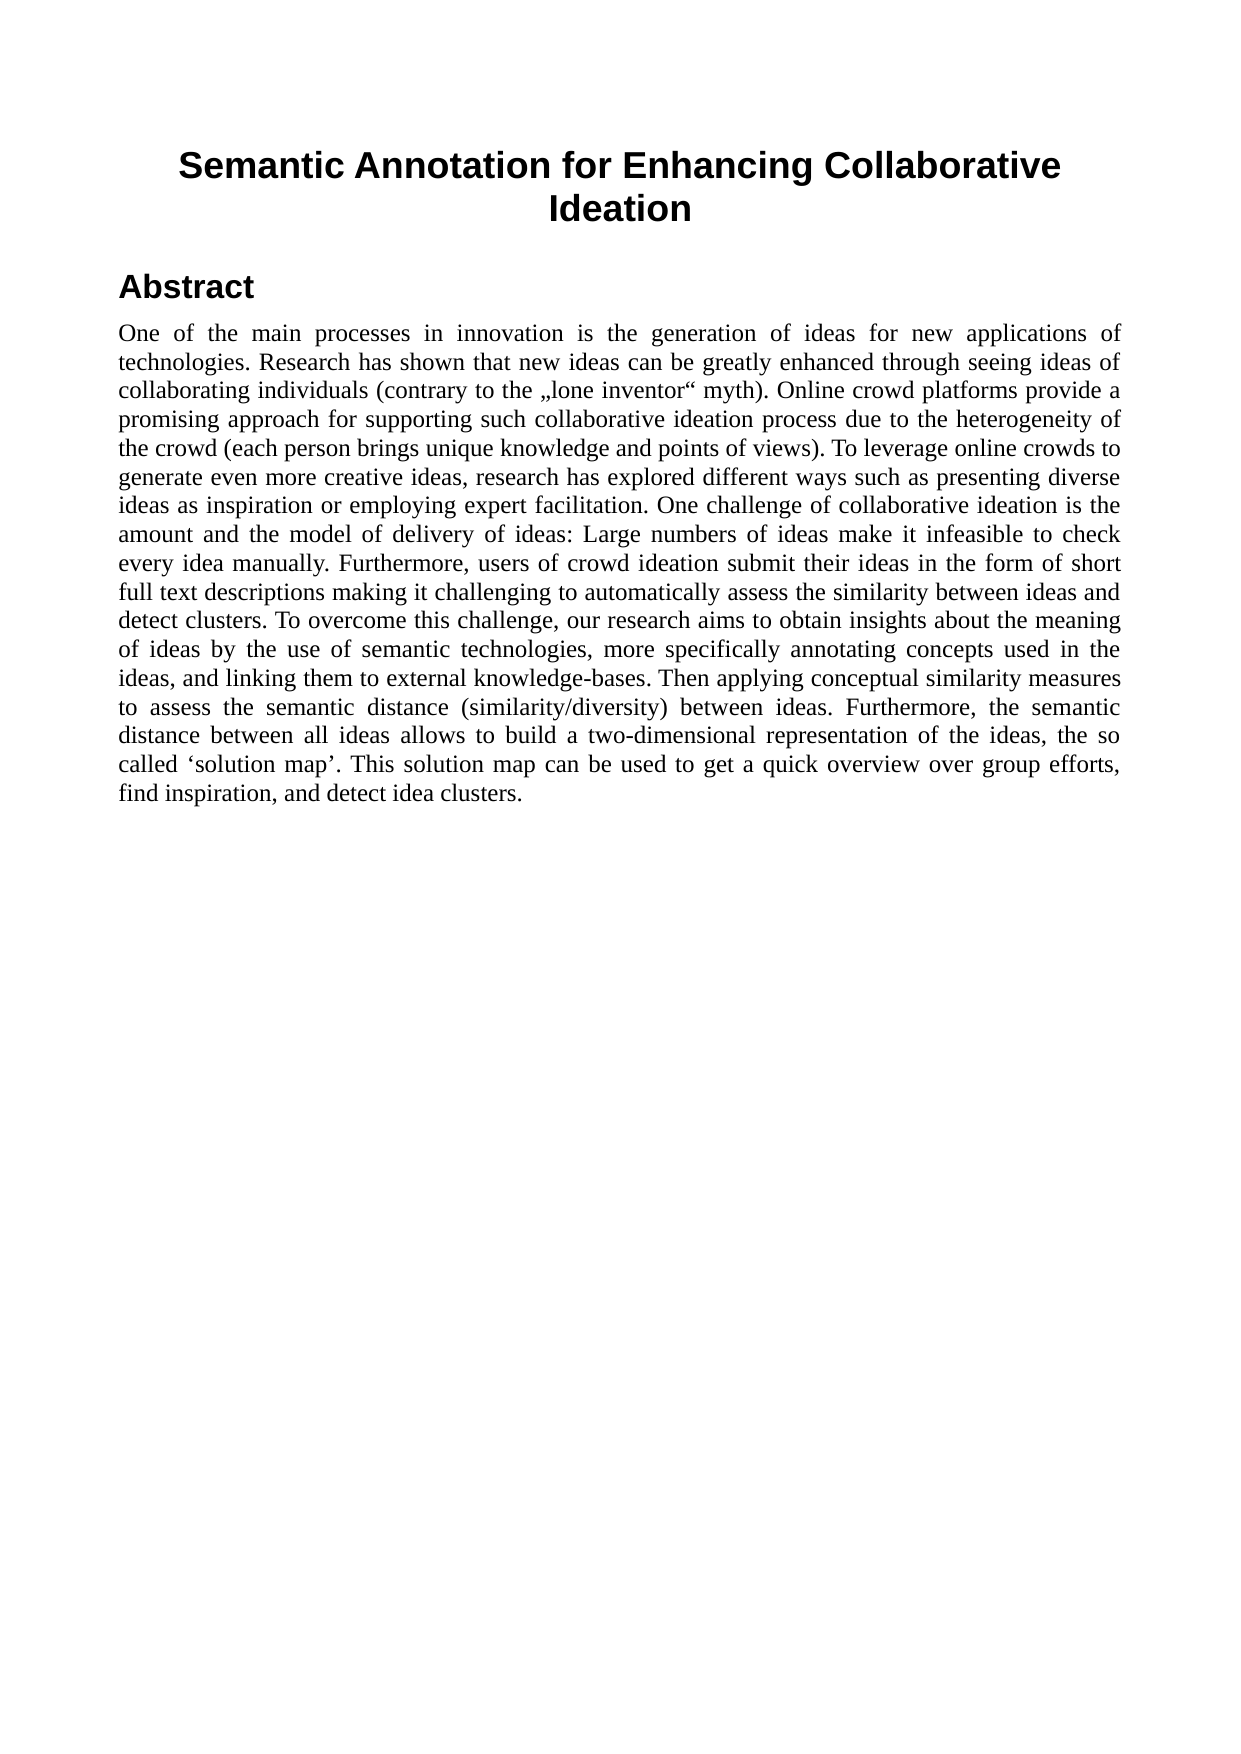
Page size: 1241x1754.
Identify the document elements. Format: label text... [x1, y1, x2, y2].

title Semantic Annotation for Enhancing Collaborative Ideation [118, 143, 1122, 229]
subtitle Abstract [118, 267, 1122, 306]
text One of the main processes in innovation is the generation of ideas for new applications of technologies. Research has shown that new ideas can be greatly enhanced through seeing ideas of collaborating individuals (contrary to the „lone inventor“ myth). Online crowd platforms provide a promising approach for supporting such collaborative ideation process due to the heterogeneity of the crowd (each person brings unique knowledge and points of views). To leverage online crowds to generate even more creative ideas, research has explored different ways such as presenting diverse ideas as inspiration or employing expert facilitation. One challenge of collaborative ideation is the amount and the model of delivery of ideas: Large numbers of ideas make it infeasible to check every idea manually. Furthermore, users of crowd ideation submit their ideas in the form of short full text descriptions making it challenging to automatically assess the similarity between ideas and detect clusters. To overcome this challenge, our research aims to obtain insights about the meaning of ideas by the use of semantic technologies, more specifically annotating concepts used in the ideas, and linking them to external knowledge-bases. Then applying conceptual similarity measures to assess the semantic distance (similarity/diversity) between ideas. Furthermore, the semantic distance between all ideas allows to build a two-dimensional representation of the ideas, the so called ‘solution map’. This solution map can be used to get a quick overview over group efforts, find inspiration, and detect idea clusters. [118, 318, 1122, 807]
